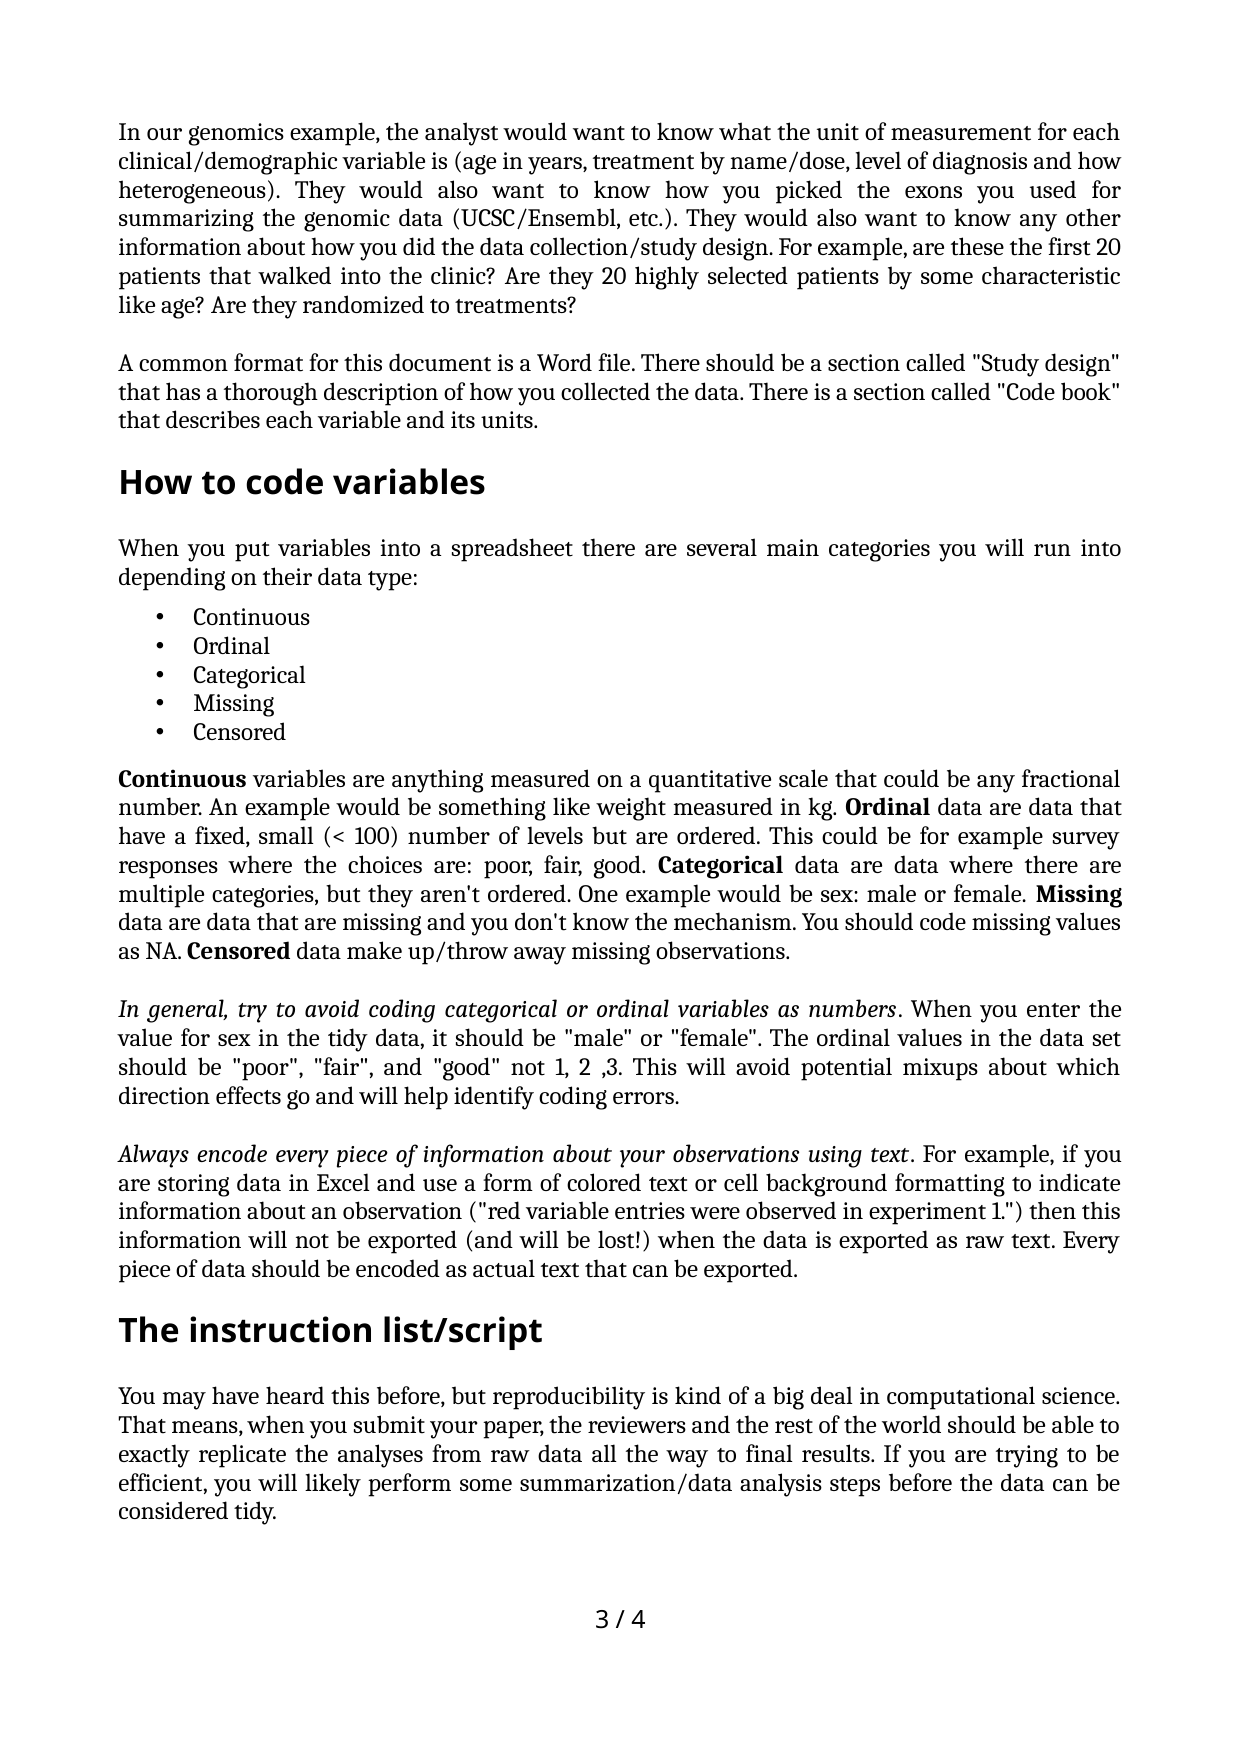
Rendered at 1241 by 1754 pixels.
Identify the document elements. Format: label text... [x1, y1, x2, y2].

text You may have heard this before, but reproducibility is kind of a big deal in computational science. That means, when you submit your paper, the reviewers and the rest of the world should be able to exactly replicate the analyses from raw data all the way to final results. If you are trying to be efficient, you will likely perform some summarization/data analysis steps before the data can be considered tidy. [118, 1382, 1122, 1526]
text In our genomics example, the analyst would want to know what the unit of measurement for each clinical/demographic variable is (age in years, treatment by name/dose, level of diagnosis and how heterogeneous). They would also want to know how you picked the exons you used for summarizing the genomic data (UCSC/Ensembl, etc.). They would also want to know any other information about how you did the data collection/study design. For example, are these the first 20 patients that walked into the clinic? Are they 20 highly selected patients by some characteristic like age? Are they randomized to treatments? [118, 118, 1122, 319]
text When you put variables into a spreadsheet there are several main categories you will run into depending on their data type: [118, 534, 1122, 591]
subtitle How to code variables [118, 459, 1122, 504]
text Always encode every piece of information about your observations using text. For example, if you are storing data in Excel and use a form of colored text or cell background formatting to indicate information about an observation ("red variable entries were observed in experiment 1.") then this information will not be exported (and will be lost!) when the data is exported as raw text. Every piece of data should be encoded as actual text that can be exported. [118, 1140, 1122, 1283]
list Ordinal [156, 632, 1122, 661]
list Missing [156, 689, 1122, 718]
text In general, try to avoid coding categorical or ordinal variables as numbers. When you enter the value for sex in the tidy data, it should be "male" or "female". The ordinal values in the data set should be "poor", "fair", and "good" not 1, 2 ,3. This will avoid potential mixups about which direction effects go and will help identify coding errors. [118, 995, 1122, 1110]
list Censored [156, 718, 1122, 747]
list Categorical [156, 661, 1122, 689]
text Continuous variables are anything measured on a quantitative scale that could be any fractional number. An example would be something like weight measured in kg. Ordinal data are data that have a fixed, small (< 100) number of levels but are ordered. This could be for example survey responses where the choices are: poor, fair, good. Categorical data are data where there are multiple categories, but they aren't ordered. One example would be sex: male or female. Missing data are data that are missing and you don't know the mechanism. You should code missing values as NA. Censored data make up/throw away missing observations. [118, 764, 1122, 966]
text A common format for this document is a Word file. There should be a section called "Study design" that has a thorough description of how you collected the data. There is a section called "Code book" that describes each variable and its units. [118, 349, 1122, 435]
subtitle The instruction list/script [118, 1307, 1122, 1353]
list Continuous [156, 603, 1122, 632]
